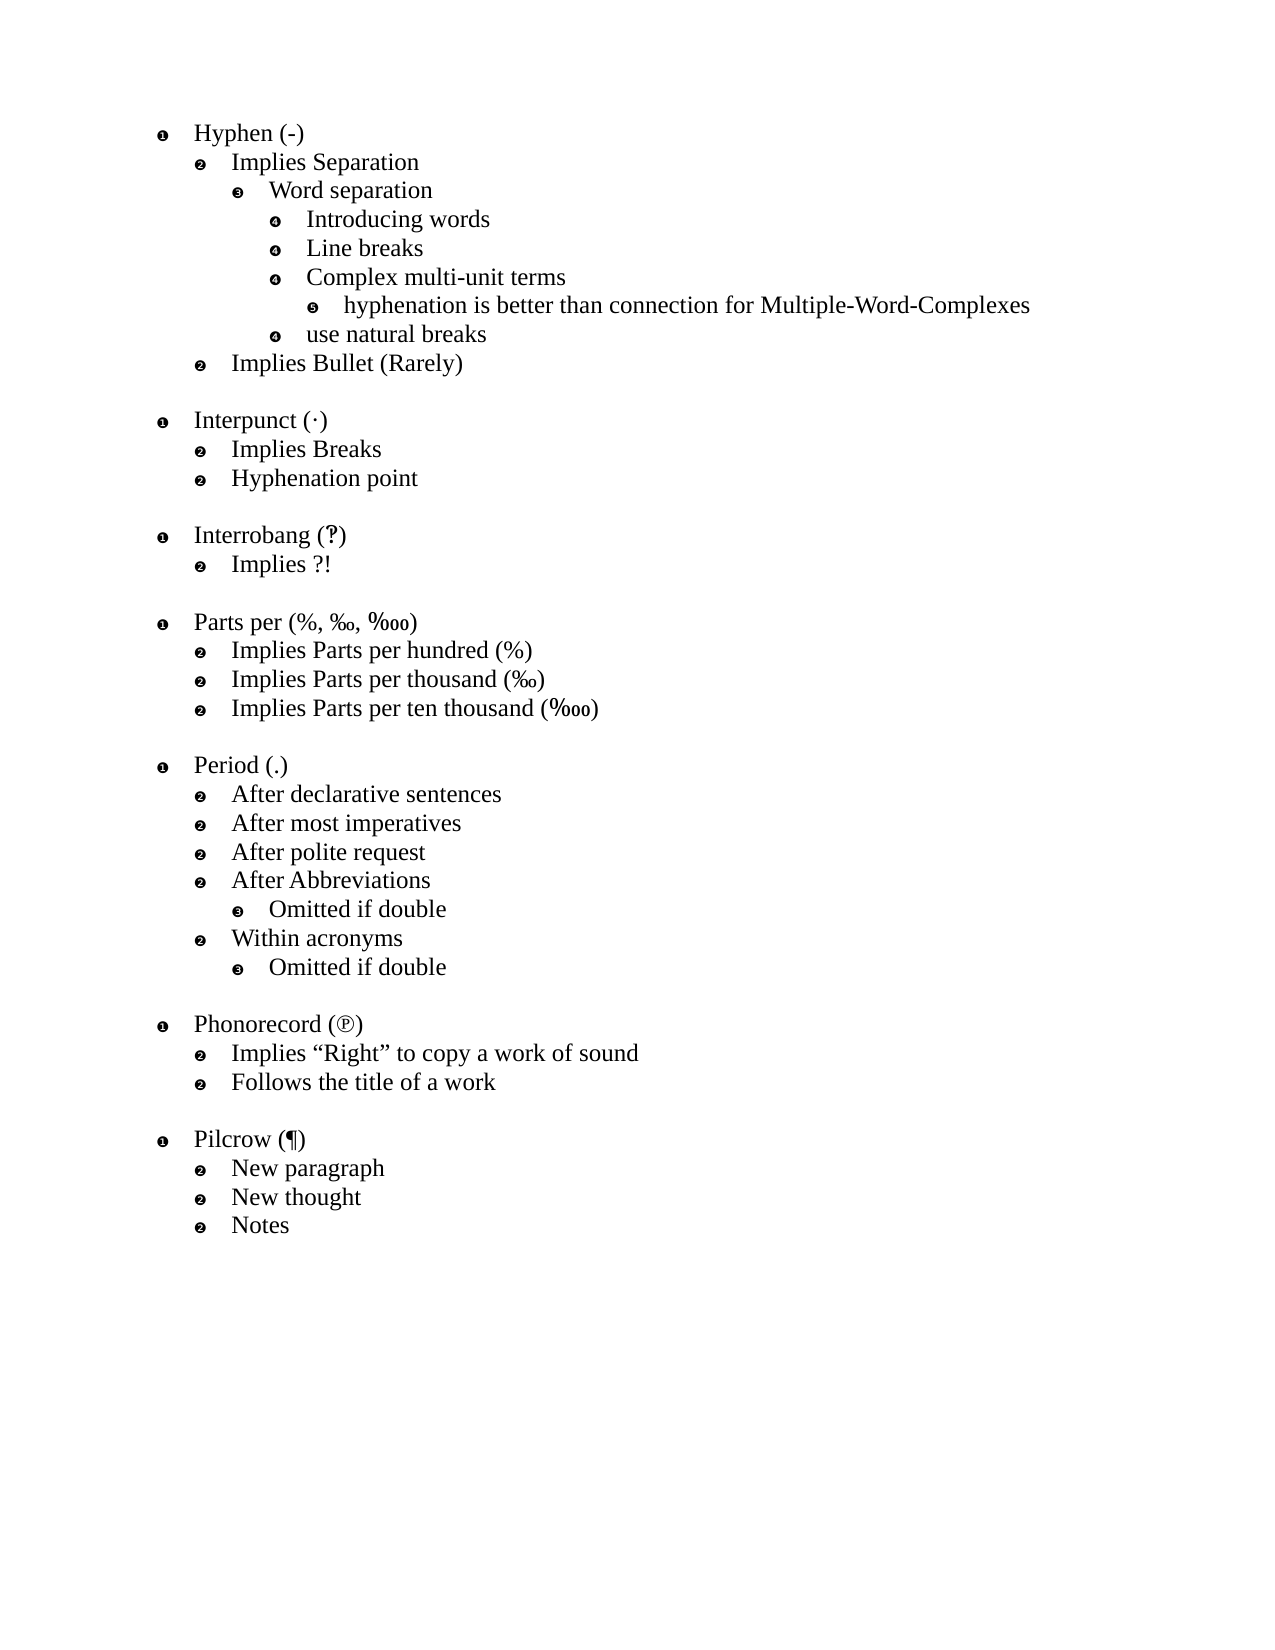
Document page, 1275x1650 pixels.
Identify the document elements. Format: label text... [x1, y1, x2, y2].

list Interpunct (·) [156, 406, 1158, 434]
list use natural breaks [269, 319, 1158, 348]
list Phonorecord (℗) [156, 1009, 1158, 1038]
list Complex multi-unit terms [269, 262, 1158, 291]
list Hyphen (-) [156, 118, 1158, 147]
list New thought [194, 1182, 1158, 1211]
list After declarative sentences [194, 779, 1158, 808]
list Implies Bullet (Rarely) [194, 348, 1158, 377]
list Implies Parts per hundred (%) [194, 636, 1158, 664]
list hyphenation is better than connection for Multiple-Word-Complexes [306, 291, 1158, 319]
list Interrobang (‽) [156, 521, 1158, 549]
list Implies “Right” to copy a work of sound [194, 1038, 1158, 1067]
list Word separation [231, 176, 1158, 204]
list Implies ?! [194, 549, 1158, 578]
list Omitted if double [231, 894, 1158, 923]
list Implies Parts per ten thousand (‱) [194, 693, 1158, 722]
list Notes [194, 1211, 1158, 1239]
list Introducing words [269, 204, 1158, 233]
list Pilcrow (¶) [156, 1124, 1158, 1153]
list Implies Parts per thousand (‰) [194, 664, 1158, 693]
list Period (.) [156, 751, 1158, 779]
list Follows the title of a work [194, 1067, 1158, 1096]
list Within acronyms [194, 923, 1158, 952]
list After most imperatives [194, 808, 1158, 837]
list After Abbreviations [194, 866, 1158, 894]
list New paragraph [194, 1153, 1158, 1182]
list Implies Separation [194, 147, 1158, 176]
list Hyphenation point [194, 463, 1158, 492]
list Omitted if double [231, 952, 1158, 981]
list Implies Breaks [194, 434, 1158, 463]
list Parts per (%, ‰, ‱) [156, 607, 1158, 636]
list After polite request [194, 837, 1158, 866]
list Line breaks [269, 233, 1158, 262]
